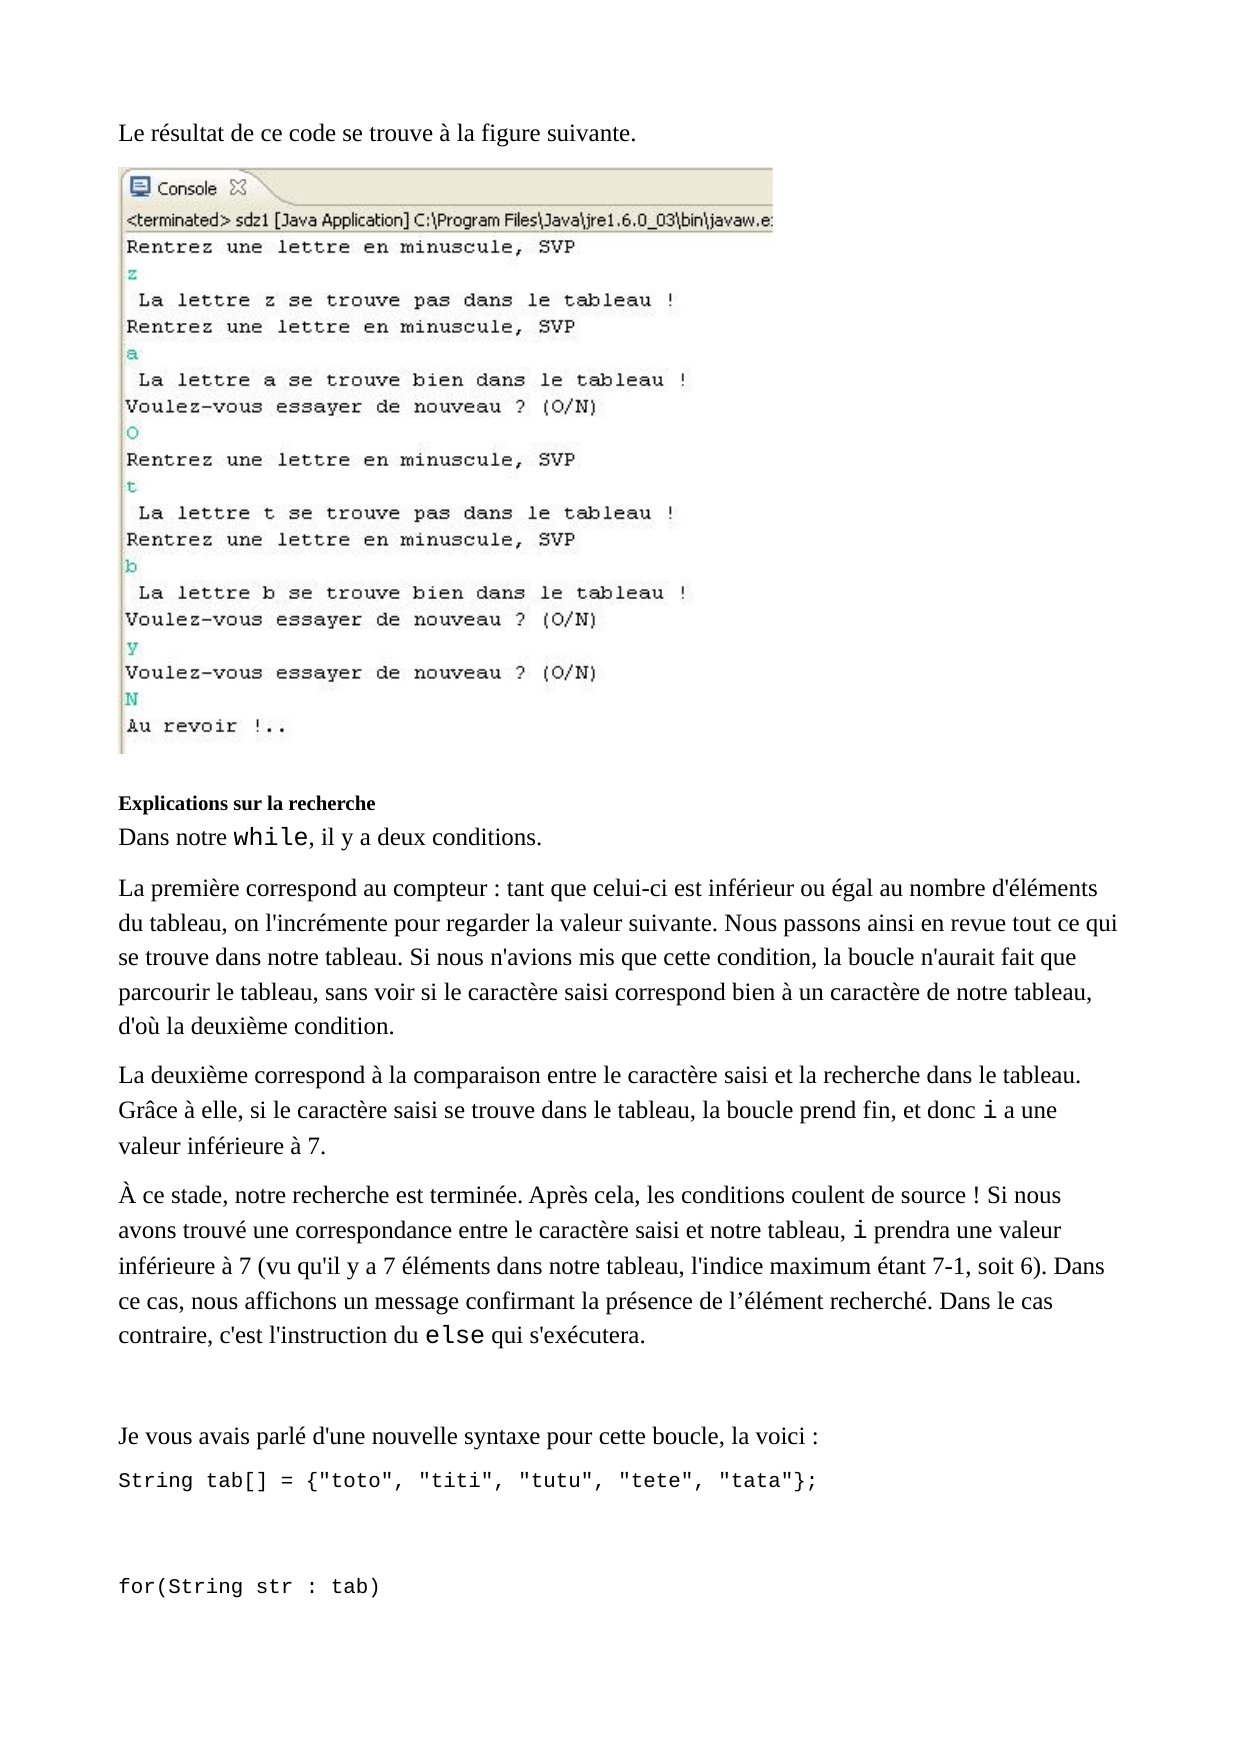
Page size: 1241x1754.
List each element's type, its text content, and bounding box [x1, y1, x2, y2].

text for(String str : tab) [118, 1576, 1122, 1600]
picture [118, 167, 773, 754]
text String tab[] = {"toto", "titi", "tutu", "tete", "tata"}; [118, 1470, 1122, 1494]
text La deuxième correspond à la comparaison entre le caractère saisi et la recherche dans le tableau. Grâce à elle, si le caractère saisi se trouve dans le tableau, la boucle prend fin, et donc i a une valeur inférieure à 7. [118, 1060, 1122, 1160]
text Dans notre while, il y a deux conditions. [118, 822, 1122, 852]
text Le résultat de ce code se trouve à la figure suivante. [118, 118, 1122, 147]
text La première correspond au compteur : tant que celui-ci est inférieur ou égal au nombre d'éléments du tableau, on l'incrémente pour regarder la valeur suivante. Nous passons ainsi en revue tout ce qui se trouve dans notre tableau. Si nous n'avions mis que cette condition, la boucle n'aurait fait que parcourir le tableau, sans voir si le caractère saisi correspond bien à un caractère de notre tableau, d'où la deuxième condition. [118, 873, 1122, 1040]
text À ce stade, notre recherche est terminée. Après cela, les conditions coulent de source ! Si nous avons trouvé une correspondance entre le caractère saisi et notre tableau, i prendra une valeur inférieure à 7 (vu qu'il y a 7 éléments dans notre tableau, l'indice maximum étant 7-1, soit 6). Dans ce cas, nous affichons un message confirmant la présence de l’élément recherché. Dans le cas contraire, c'est l'instruction du else qui s'exécutera. [118, 1180, 1122, 1351]
text Je vous avais parlé d'une nouvelle syntaxe pour cette boucle, la voici : [118, 1421, 1122, 1450]
subtitle Explications sur la recherche [118, 791, 1122, 815]
